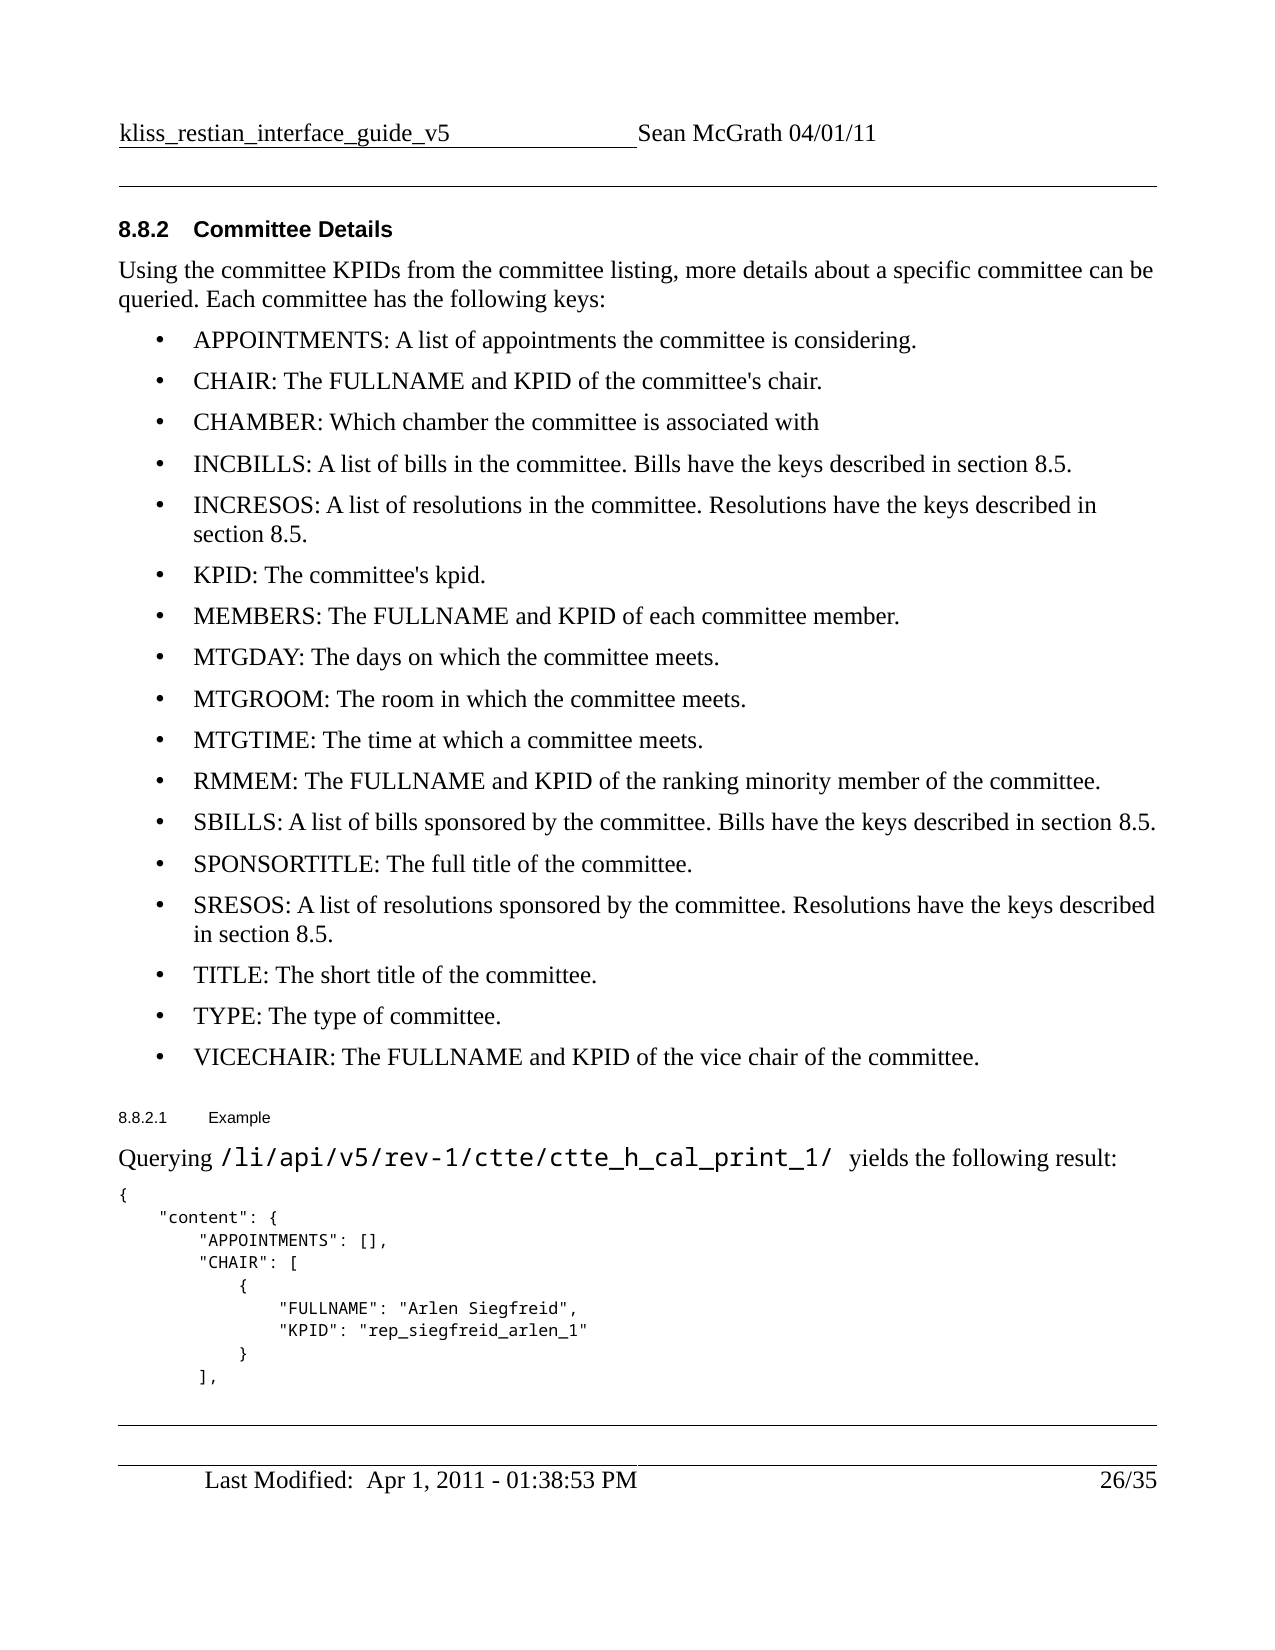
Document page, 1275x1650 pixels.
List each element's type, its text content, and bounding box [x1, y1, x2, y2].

text "CHAIR": [ [118, 1251, 1157, 1273]
list KPID: The committee's kpid. [156, 560, 1157, 589]
list TYPE: The type of committee. [156, 1001, 1157, 1030]
list INCRESOS: A list of resolutions in the committee. Resolutions have the keys described in section 8.5. [156, 490, 1157, 547]
text { [118, 1273, 1157, 1296]
list RMMEM: The FULLNAME and KPID of the ranking minority member of the committee. [156, 766, 1157, 795]
list APPOINTMENTS: A list of appointments the committee is considering. [156, 325, 1157, 354]
text "content": { [118, 1205, 1157, 1228]
list SRESOS: A list of resolutions sponsored by the committee. Resolutions have the keys described in section 8.5. [156, 890, 1157, 947]
list CHAIR: The FULLNAME and KPID of the committee's chair. [156, 366, 1157, 395]
list INCBILLS: A list of bills in the committee. Bills have the keys described in section 8.5. [156, 449, 1157, 477]
list VICECHAIR: The FULLNAME and KPID of the vice chair of the committee. [156, 1042, 1157, 1071]
text { [118, 1183, 1157, 1205]
text } [118, 1342, 1157, 1364]
text "APPOINTMENTS": [], [118, 1228, 1157, 1251]
list SBILLS: A list of bills sponsored by the committee. Bills have the keys described in section 8.5. [156, 807, 1157, 836]
list SPONSORTITLE: The full title of the committee. [156, 849, 1157, 877]
text "KPID": "rep_siegfreid_arlen_1" [118, 1319, 1157, 1342]
list MTGDAY: The days on which the committee meets. [156, 642, 1157, 671]
text ], [118, 1364, 1157, 1387]
list TITLE: The short title of the committee. [156, 960, 1157, 989]
text Querying /li/api/v5/rev-1/ctte/ctte_h_cal_print_1/ yields the following result: [118, 1140, 1157, 1174]
subtitle Committee Details [118, 216, 1157, 242]
list MTGTIME: The time at which a committee meets. [156, 725, 1157, 754]
list CHAMBER: Which chamber the committee is associated with [156, 407, 1157, 436]
list MTGROOM: The room in which the committee meets. [156, 684, 1157, 712]
text "FULLNAME": "Arlen Siegfreid", [118, 1296, 1157, 1319]
subtitle Example [118, 1109, 1157, 1127]
list MEMBERS: The FULLNAME and KPID of each committee member. [156, 601, 1157, 630]
text Using the committee KPIDs from the committee listing, more details about a specific committee can be queried. Each committee has the following keys: [118, 255, 1157, 312]
